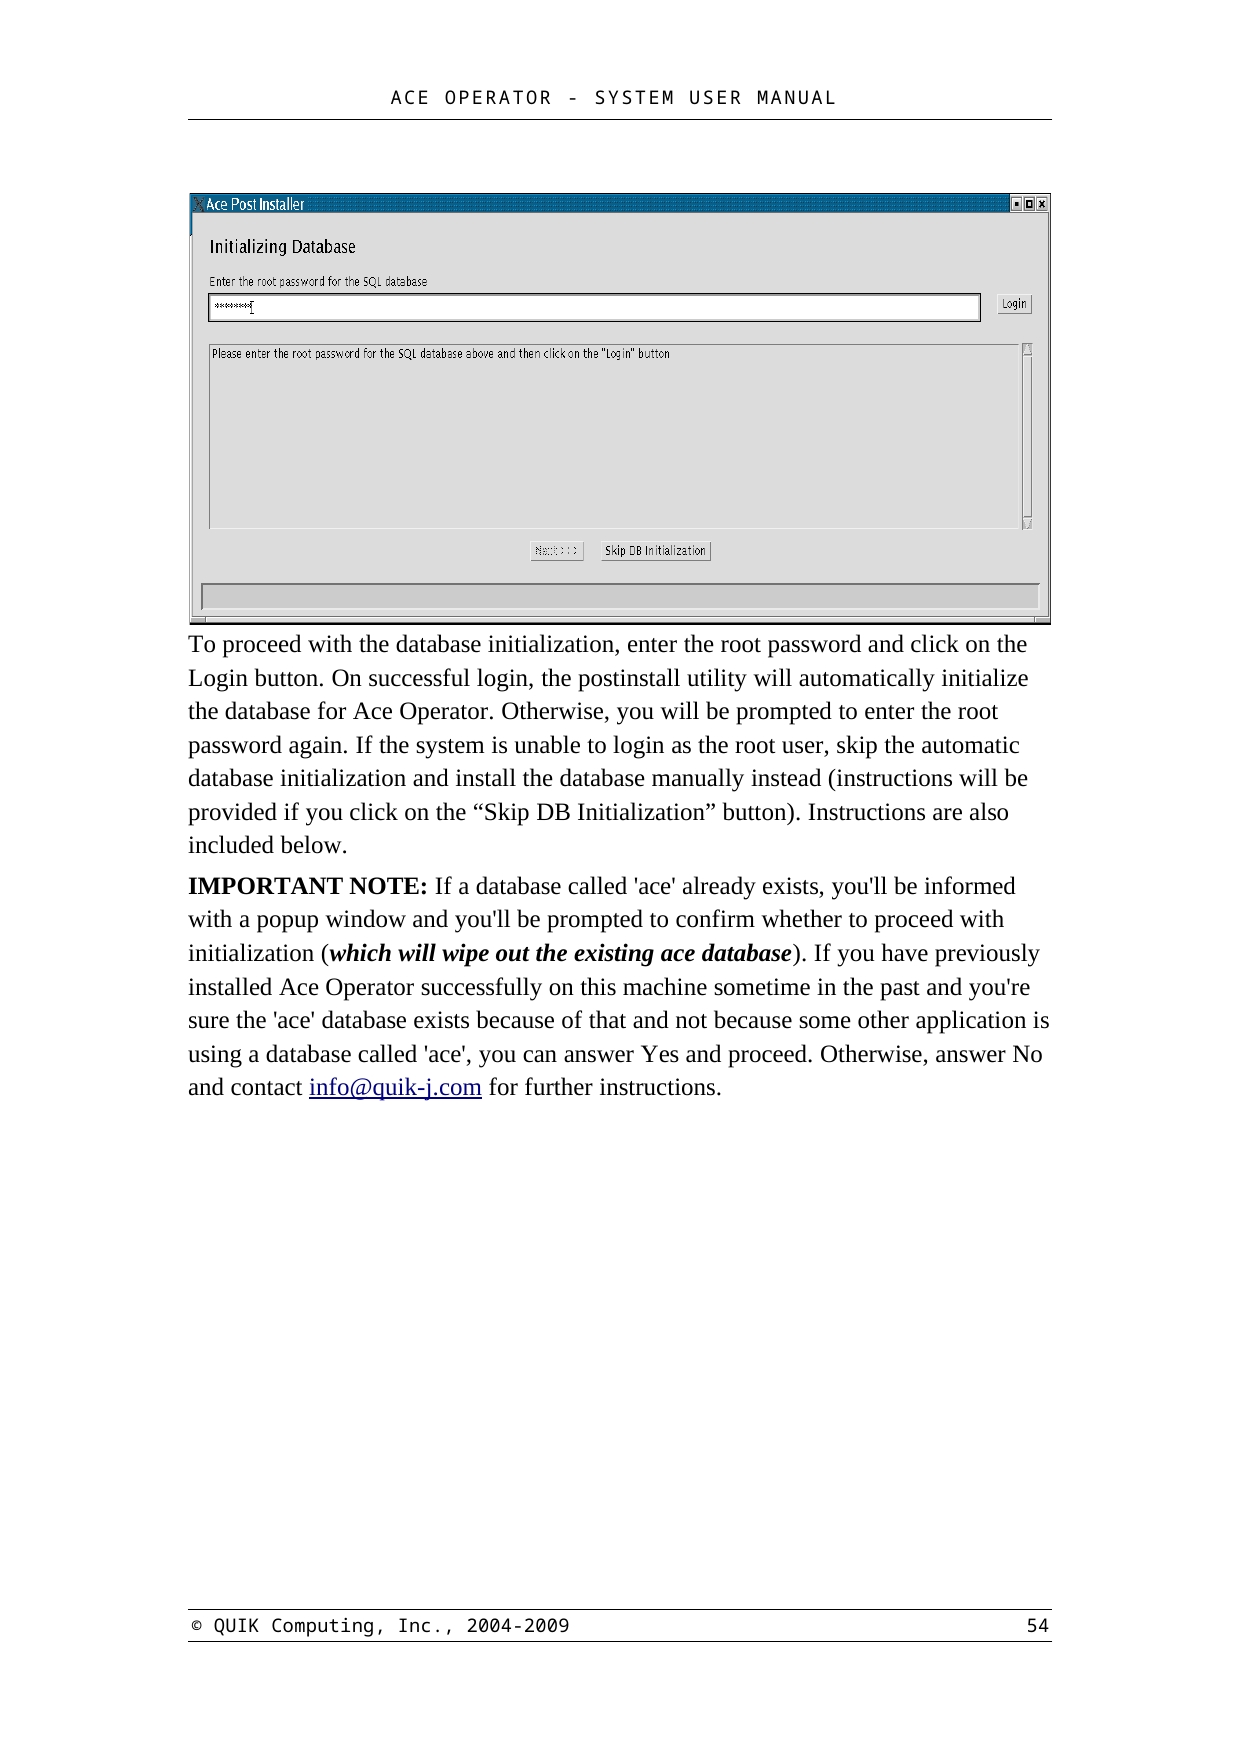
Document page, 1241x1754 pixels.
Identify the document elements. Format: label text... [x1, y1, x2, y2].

picture [189, 193, 1051, 625]
text IMPORTANT NOTE: If a database called 'ace' already exists, you'll be informed with a popup window and you'll be prompted to confirm whether to proceed with initialization (which will wipe out the existing ace database). If you have previously installed Ace Operator successfully on this machine sometime in the past and you're sure the 'ace' database exists because of that and not because some other application is using a database called 'ace', you can answer Yes and proceed. Otherwise, answer No and contact info@quik-j.com for further instructions. [188, 872, 1052, 1101]
text To proceed with the database initialization, enter the root password and click on the Login button. On successful login, the postinstall utility will automatically initialize the database for Ace Operator. Otherwise, you will be prompted to enter the root password again. If the system is unable to login as the root user, skip the automatic database initialization and install the database manually instead (instructions will be provided if you click on the “Skip DB Initialization” button). Instructions are also included below. [188, 194, 1052, 859]
